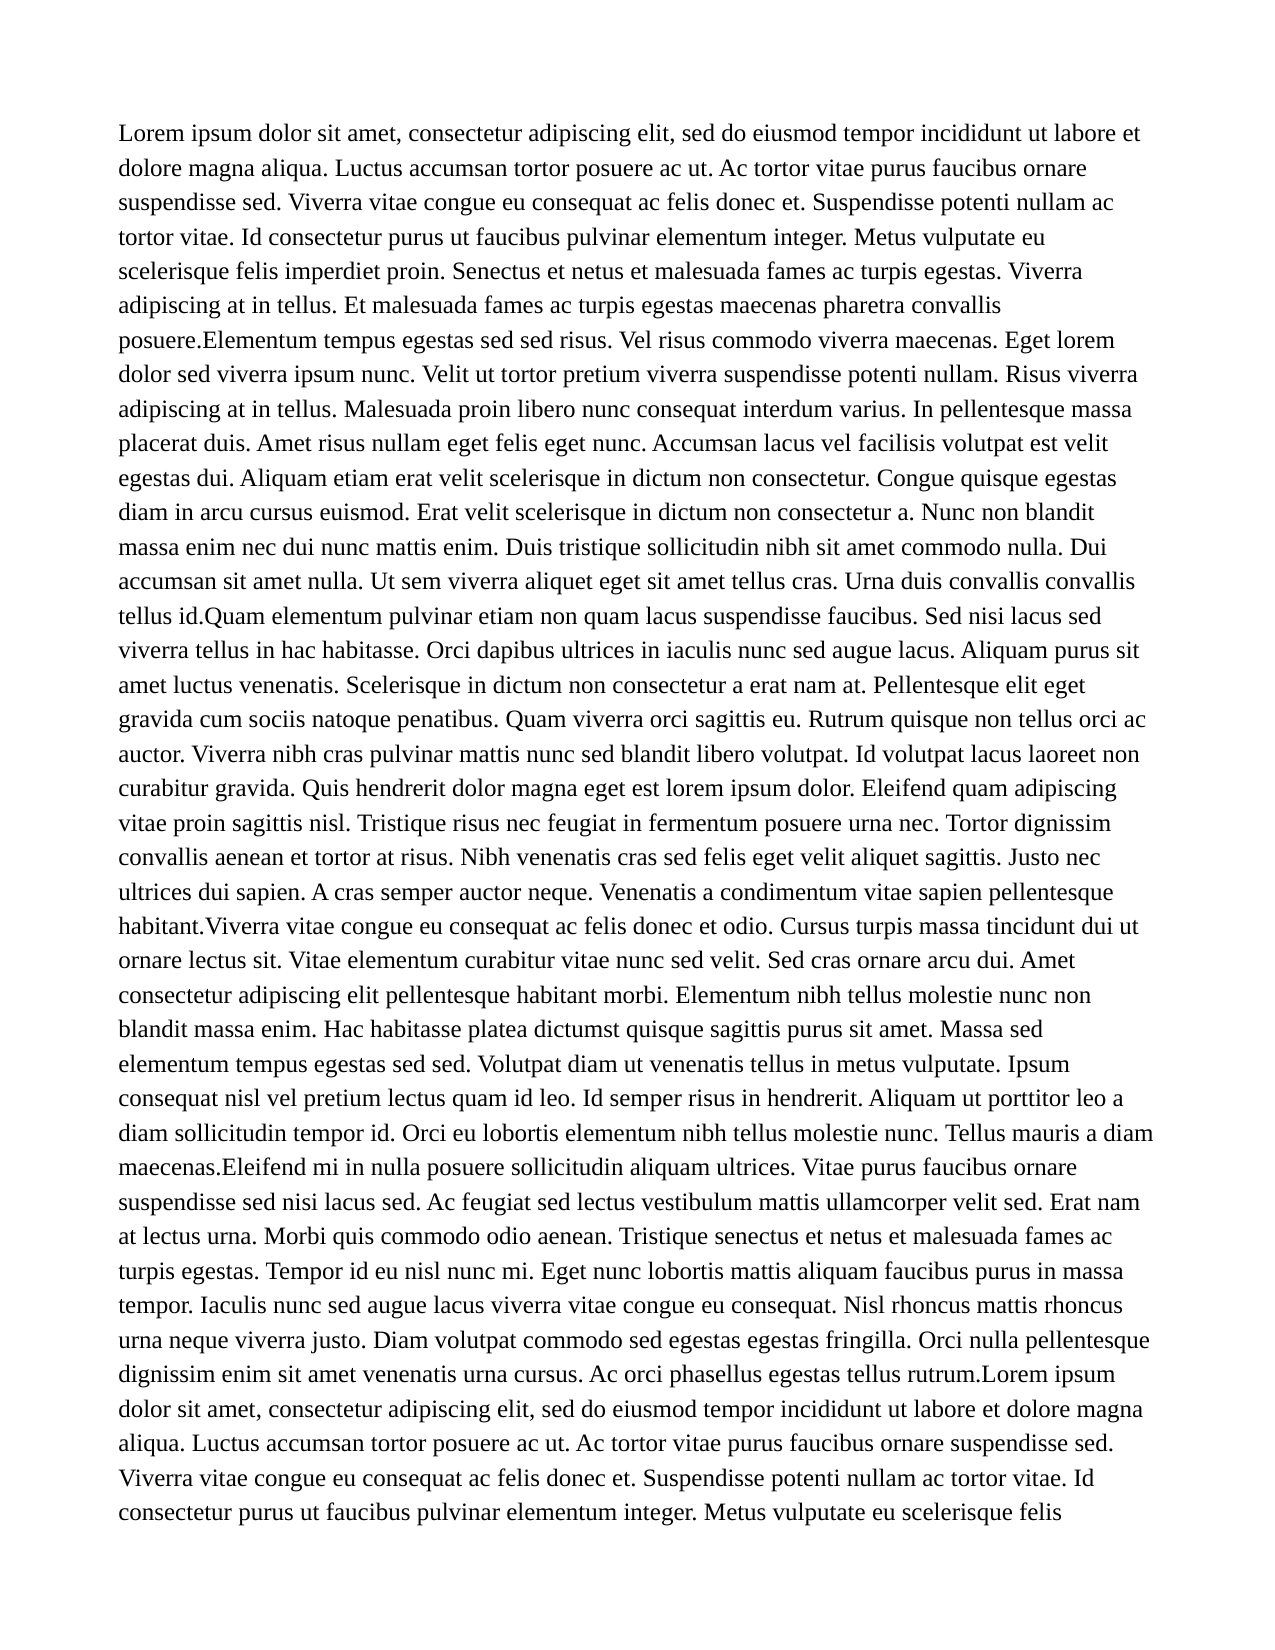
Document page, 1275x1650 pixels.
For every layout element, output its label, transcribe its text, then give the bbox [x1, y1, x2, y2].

text Lorem ipsum dolor sit amet, consectetur adipiscing elit, sed do eiusmod tempor incididunt ut labore et dolore magna aliqua. Luctus accumsan tortor posuere ac ut. Ac tortor vitae purus faucibus ornare suspendisse sed. Viverra vitae congue eu consequat ac felis donec et. Suspendisse potenti nullam ac tortor vitae. Id consectetur purus ut faucibus pulvinar elementum integer. Metus vulputate eu scelerisque felis imperdiet proin. Senectus et netus et malesuada fames ac turpis egestas. Viverra adipiscing at in tellus. Et malesuada fames ac turpis egestas maecenas pharetra convallis posuere.Elementum tempus egestas sed sed risus. Vel risus commodo viverra maecenas. Eget lorem dolor sed viverra ipsum nunc. Velit ut tortor pretium viverra suspendisse potenti nullam. Risus viverra adipiscing at in tellus. Malesuada proin libero nunc consequat interdum varius. In pellentesque massa placerat duis. Amet risus nullam eget felis eget nunc. Accumsan lacus vel facilisis volutpat est velit egestas dui. Aliquam etiam erat velit scelerisque in dictum non consectetur. Congue quisque egestas diam in arcu cursus euismod. Erat velit scelerisque in dictum non consectetur a. Nunc non blandit massa enim nec dui nunc mattis enim. Duis tristique sollicitudin nibh sit amet commodo nulla. Dui accumsan sit amet nulla. Ut sem viverra aliquet eget sit amet tellus cras. Urna duis convallis convallis tellus id.Quam elementum pulvinar etiam non quam lacus suspendisse faucibus. Sed nisi lacus sed viverra tellus in hac habitasse. Orci dapibus ultrices in iaculis nunc sed augue lacus. Aliquam purus sit amet luctus venenatis. Scelerisque in dictum non consectetur a erat nam at. Pellentesque elit eget gravida cum sociis natoque penatibus. Quam viverra orci sagittis eu. Rutrum quisque non tellus orci ac auctor. Viverra nibh cras pulvinar mattis nunc sed blandit libero volutpat. Id volutpat lacus laoreet non curabitur gravida. Quis hendrerit dolor magna eget est lorem ipsum dolor. Eleifend quam adipiscing vitae proin sagittis nisl. Tristique risus nec feugiat in fermentum posuere urna nec. Tortor dignissim convallis aenean et tortor at risus. Nibh venenatis cras sed felis eget velit aliquet sagittis. Justo nec ultrices dui sapien. A cras semper auctor neque. Venenatis a condimentum vitae sapien pellentesque habitant.Viverra vitae congue eu consequat ac felis donec et odio. Cursus turpis massa tincidunt dui ut ornare lectus sit. Vitae elementum curabitur vitae nunc sed velit. Sed cras ornare arcu dui. Amet consectetur adipiscing elit pellentesque habitant morbi. Elementum nibh tellus molestie nunc non blandit massa enim. Hac habitasse platea dictumst quisque sagittis purus sit amet. Massa sed elementum tempus egestas sed sed. Volutpat diam ut venenatis tellus in metus vulputate. Ipsum consequat nisl vel pretium lectus quam id leo. Id semper risus in hendrerit. Aliquam ut porttitor leo a diam sollicitudin tempor id. Orci eu lobortis elementum nibh tellus molestie nunc. Tellus mauris a diam maecenas.Eleifend mi in nulla posuere sollicitudin aliquam ultrices. Vitae purus faucibus ornare suspendisse sed nisi lacus sed. Ac feugiat sed lectus vestibulum mattis ullamcorper velit sed. Erat nam at lectus urna. Morbi quis commodo odio aenean. Tristique senectus et netus et malesuada fames ac turpis egestas. Tempor id eu nisl nunc mi. Eget nunc lobortis mattis aliquam faucibus purus in massa tempor. Iaculis nunc sed augue lacus viverra vitae congue eu consequat. Nisl rhoncus mattis rhoncus urna neque viverra justo. Diam volutpat commodo sed egestas egestas fringilla. Orci nulla pellentesque dignissim enim sit amet venenatis urna cursus. Ac orci phasellus egestas tellus rutrum.Lorem ipsum dolor sit amet, consectetur adipiscing elit, sed do eiusmod tempor incididunt ut labore et dolore magna aliqua. Luctus accumsan tortor posuere ac ut. Ac tortor vitae purus faucibus ornare suspendisse sed. Viverra vitae congue eu consequat ac felis donec et. Suspendisse potenti nullam ac tortor vitae. Id consectetur purus ut faucibus pulvinar elementum integer. Metus vulputate eu scelerisque felis [118, 118, 1157, 1526]
